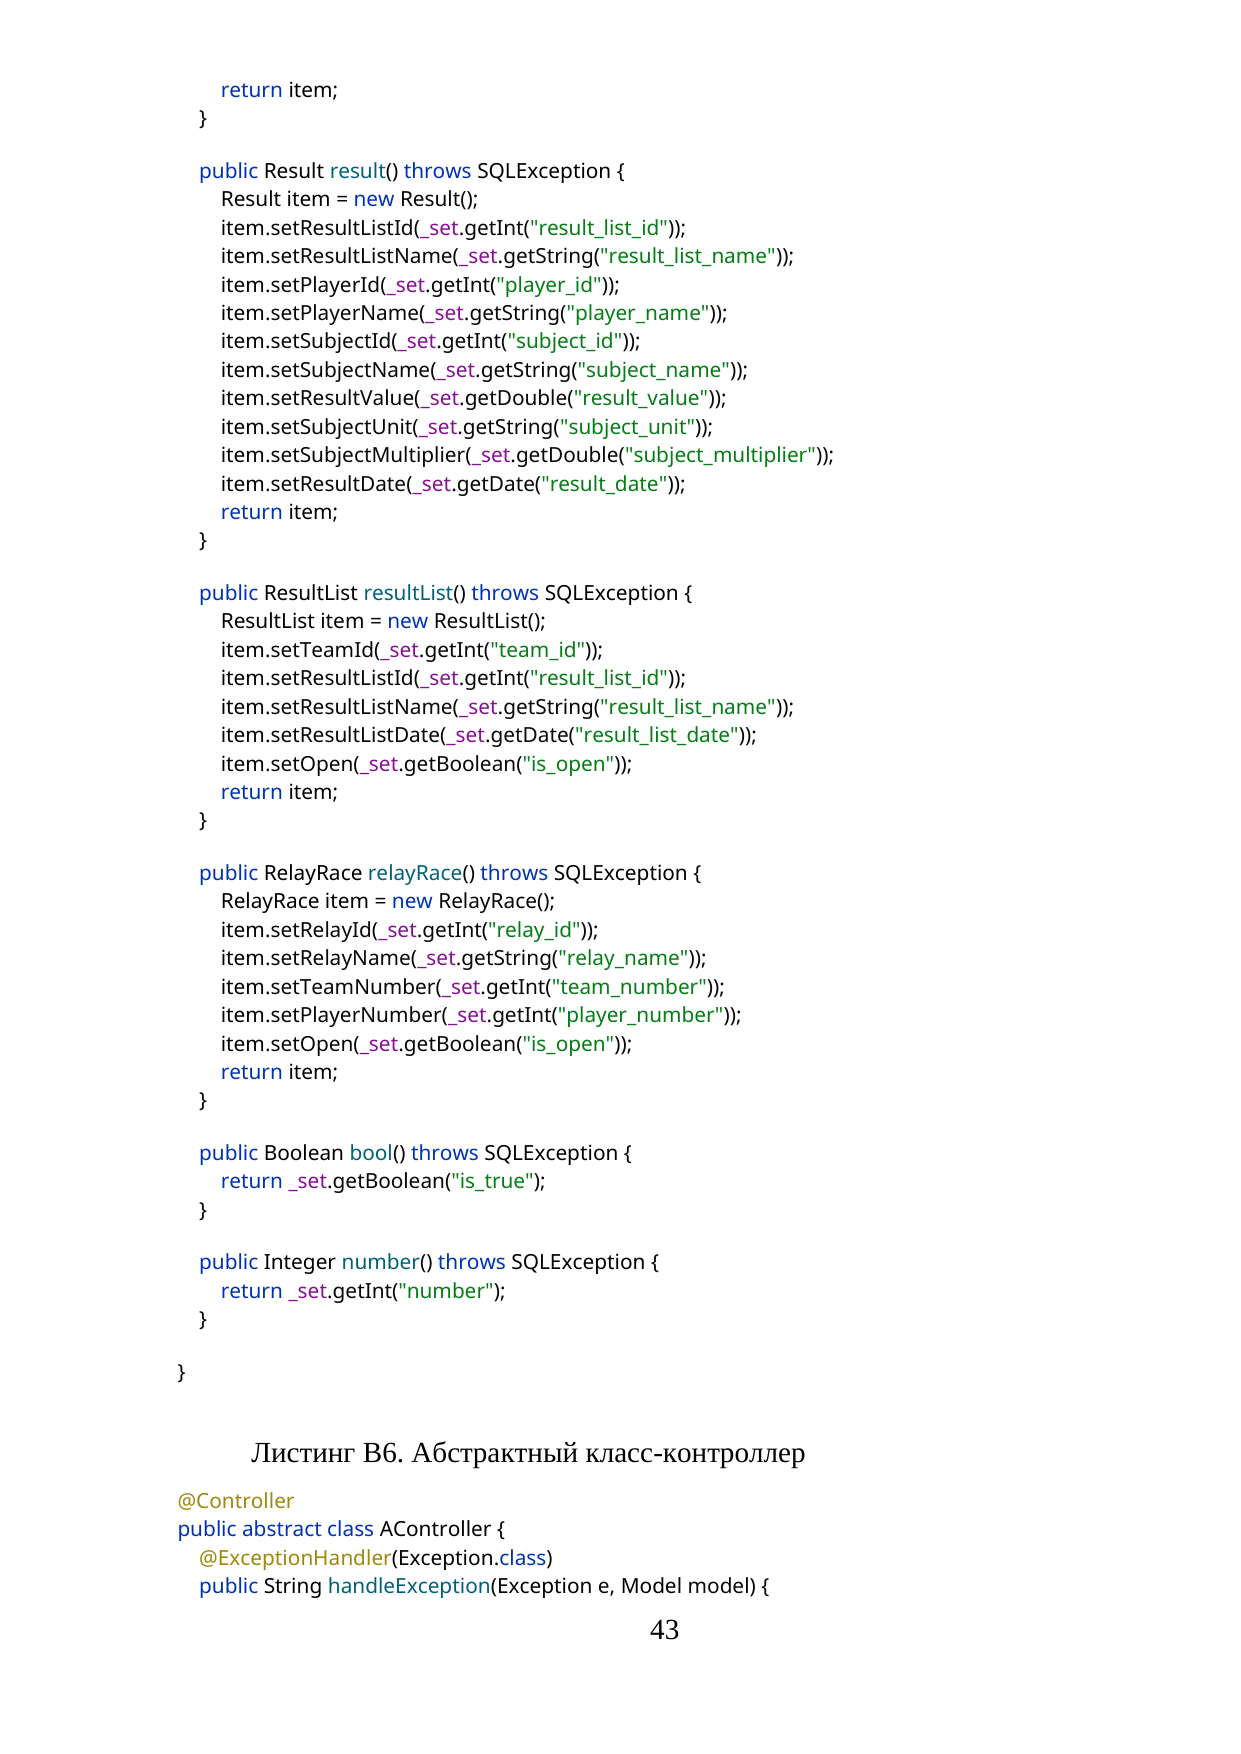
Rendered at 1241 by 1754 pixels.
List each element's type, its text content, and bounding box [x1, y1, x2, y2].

text return item; } public Result result() throws SQLException { Result item = new Result(); item.setResultListId(_set.getInt("result_list_id")); item.setResultListName(_set.getString("result_list_name")); item.setPlayerId(_set.getInt("player_id")); item.setPlayerName(_set.getString("player_name")); item.setSubjectId(_set.getInt("subject_id")); item.setSubjectName(_set.getString("subject_name")); item.setResultValue(_set.getDouble("result_value")); item.setSubjectUnit(_set.getString("subject_unit")); item.setSubjectMultiplier(_set.getDouble("subject_multiplier")); item.setResultDate(_set.getDate("result_date")); return item; } public ResultList resultList() throws SQLException { ResultList item = new ResultList(); item.setTeamId(_set.getInt("team_id")); item.setResultListId(_set.getInt("result_list_id")); item.setResultListName(_set.getString("result_list_name")); item.setResultListDate(_set.getDate("result_list_date")); item.setOpen(_set.getBoolean("is_open")); return item; } public RelayRace relayRace() throws SQLException { RelayRace item = new RelayRace(); item.setRelayId(_set.getInt("relay_id")); item.setRelayName(_set.getString("relay_name")); item.setTeamNumber(_set.getInt("team_number")); item.setPlayerNumber(_set.getInt("player_number")); item.setOpen(_set.getBoolean("is_open")); return item; } public Boolean bool() throws SQLException { return _set.getBoolean("is_true"); } public Integer number() throws SQLException { return _set.getInt("number"); } } [177, 75, 1152, 1385]
text Листинг B6. Абстрактный класс-контроллер [177, 1436, 1152, 1469]
text @Controller public abstract class AController { @ExceptionHandler(Exception.class) public String handleException(Exception e, Model model) { [177, 1486, 1152, 1600]
